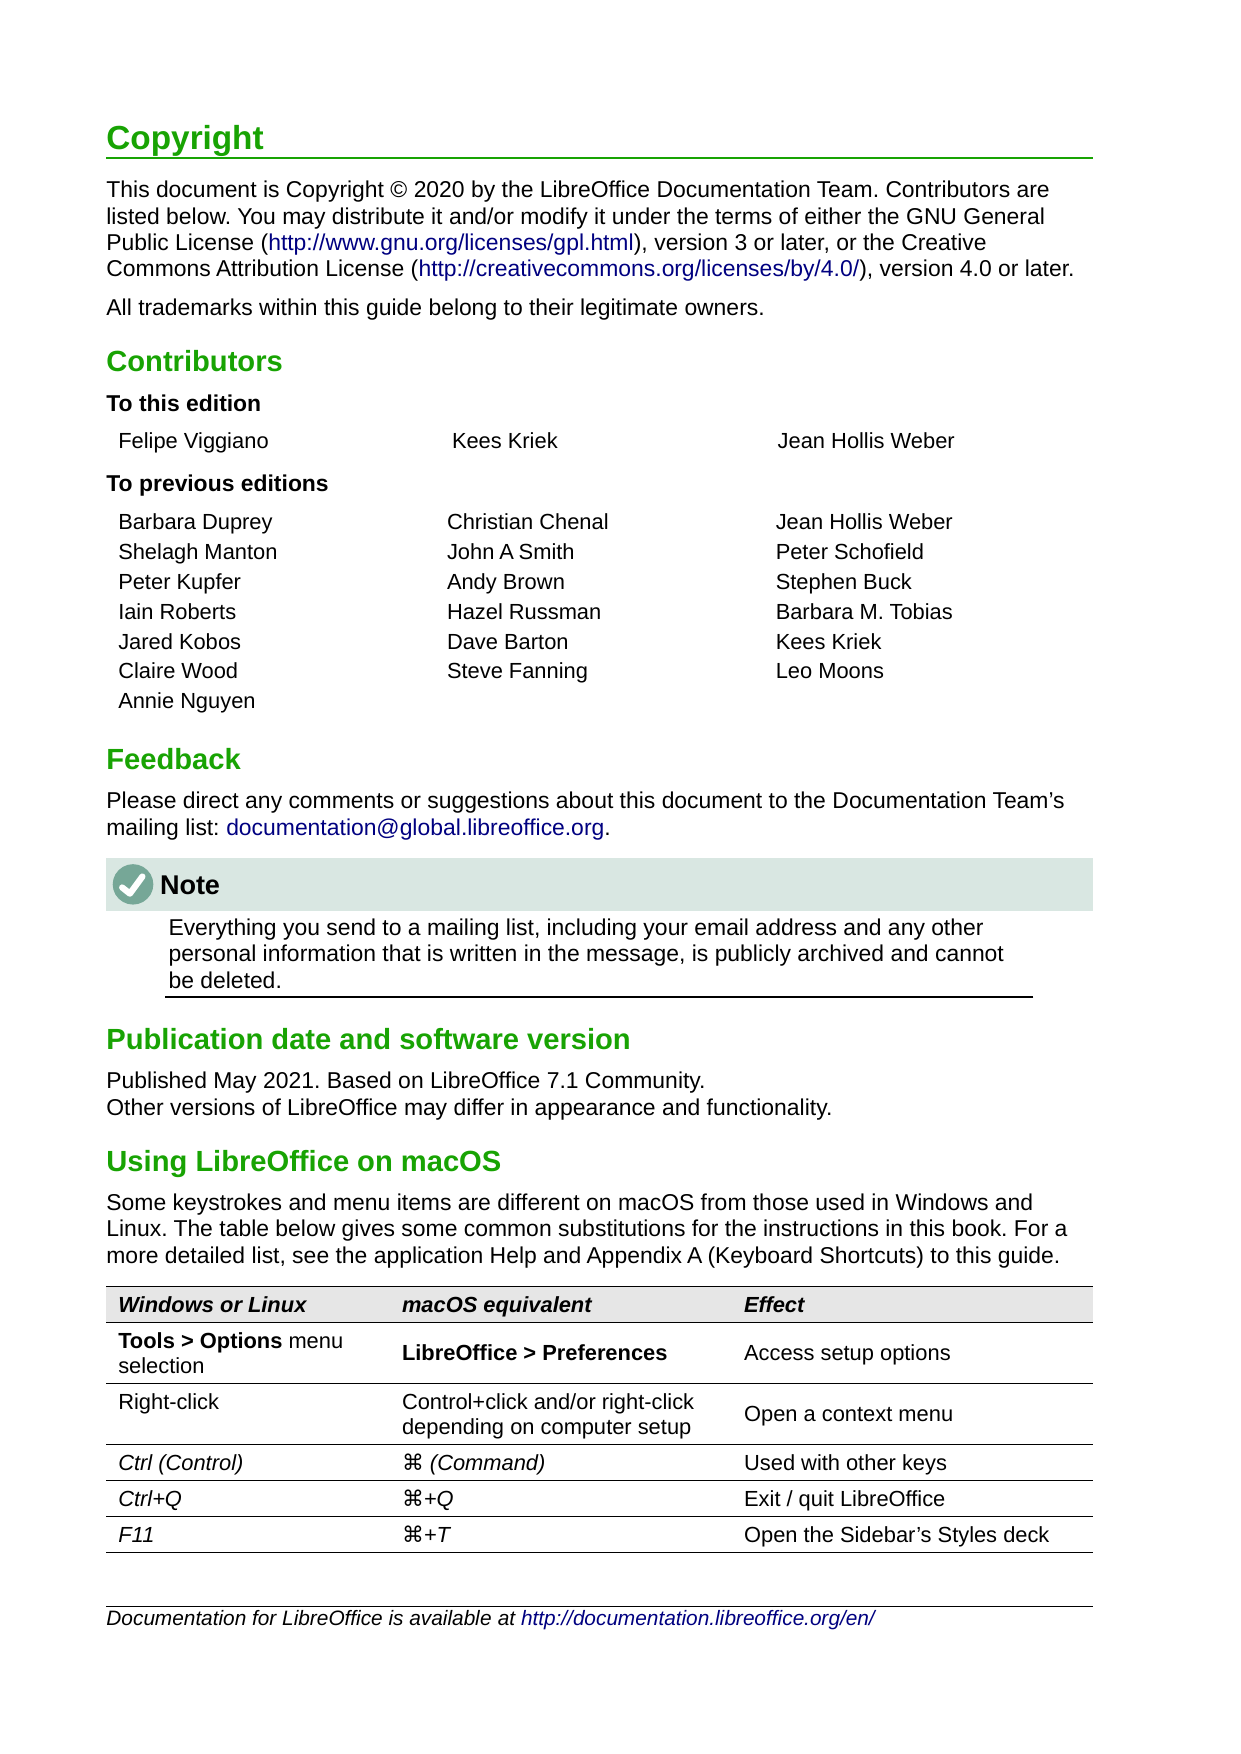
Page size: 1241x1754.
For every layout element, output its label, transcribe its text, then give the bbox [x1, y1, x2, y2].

table_header Effect [732, 1287, 1093, 1322]
table_header Kees Kriek [440, 429, 766, 458]
subtitle Note [106, 858, 1093, 911]
table_cell Open a context menu [732, 1384, 1093, 1444]
text All trademarks within this guide belong to their legitimate owners. [106, 294, 1093, 321]
table_header Windows or Linux [106, 1287, 390, 1322]
table_header Jean Hollis Weber [764, 509, 1093, 539]
table_cell Hazel Russman [435, 599, 764, 628]
text Some keystrokes and menu items are different on macOS from those used in Windows and Linux. The table below gives some common substitutions for the instructions in this book. For a more detailed list, see the application Help and Appendix A (Keyboard Shortcuts) to this guide. [106, 1189, 1093, 1268]
table_cell Ctrl+Q [106, 1481, 390, 1516]
table_cell Ctrl (Control) [106, 1445, 390, 1480]
table_cell LibreOffice > Preferences [390, 1323, 732, 1383]
table_cell Access setup options [732, 1323, 1093, 1383]
text Everything you send to a mailing list, including your email address and any other personal information that is written in the message, is publicly archived and cannot be deleted. [165, 911, 1033, 996]
text Please direct any comments or suggestions about this document to the Documentation Team’s mailing list: documentation@global.libreoffice.org. [106, 787, 1093, 840]
subtitle Copyright [106, 118, 1093, 157]
table_cell Stephen Buck [764, 569, 1093, 599]
table_cell Right-click [106, 1384, 390, 1444]
table_cell [764, 688, 1093, 718]
text Published May 2021. Based on LibreOffice 7.1 Community. Other versions of LibreOffice may differ in appearance and functionality. [106, 1067, 1093, 1120]
table_cell Open the Sidebar’s Styles deck [732, 1517, 1093, 1552]
table_cell Shelagh Manton [106, 539, 435, 569]
table_cell Dave Barton [435, 629, 764, 658]
table_cell Jared Kobos [106, 629, 435, 658]
table_cell Barbara M. Tobias [764, 599, 1093, 628]
text This document is Copyright © 2020 by the LibreOffice Documentation Team. Contributors are listed below. You may distribute it and/or modify it under the terms of either the GNU General Public License (http://www.gnu.org/licenses/gpl.html), version 3 or later, or the Creative Commons Attribution License (http://creativecommons.org/licenses/by/4.0/), version 4.0 or later. [106, 176, 1093, 282]
table_cell Steve Fanning [435, 659, 764, 688]
table_cell Annie Nguyen [106, 688, 435, 718]
table_cell F11 [106, 1517, 390, 1552]
table_cell Claire Wood [106, 659, 435, 688]
table_cell Kees Kriek [764, 629, 1093, 658]
table_header Felipe Viggiano [106, 429, 440, 458]
subtitle Contributors [106, 344, 1093, 378]
subtitle Publication date and software version [106, 1022, 1093, 1055]
table_header Jean Hollis Weber [766, 429, 1093, 458]
table_cell [435, 688, 764, 718]
table_cell Tools > Options menu selection [106, 1323, 390, 1383]
table_cell Peter Kupfer [106, 569, 435, 599]
table_cell Used with other keys [732, 1445, 1093, 1480]
subtitle Using LibreOffice on macOS [106, 1143, 1093, 1177]
text To this edition [106, 389, 1093, 416]
table_header Barbara Duprey [106, 509, 435, 539]
table_cell Control+click and/or right-click depending on computer setup [390, 1384, 732, 1444]
table_header Christian Chenal [435, 509, 764, 539]
table_cell Iain Roberts [106, 599, 435, 628]
table_cell Peter Schofield [764, 539, 1093, 569]
table_cell Leo Moons [764, 659, 1093, 688]
table_cell John A Smith [435, 539, 764, 569]
text To previous editions [106, 470, 1093, 496]
table_cell Andy Brown [435, 569, 764, 599]
table_cell ⌘+T [390, 1517, 732, 1552]
subtitle Feedback [106, 742, 1093, 775]
table_header macOS equivalent [390, 1287, 732, 1322]
table_cell ⌘ (Command) [390, 1445, 732, 1480]
table_cell Exit / quit LibreOffice [732, 1481, 1093, 1516]
table_cell ⌘+Q [390, 1481, 732, 1516]
